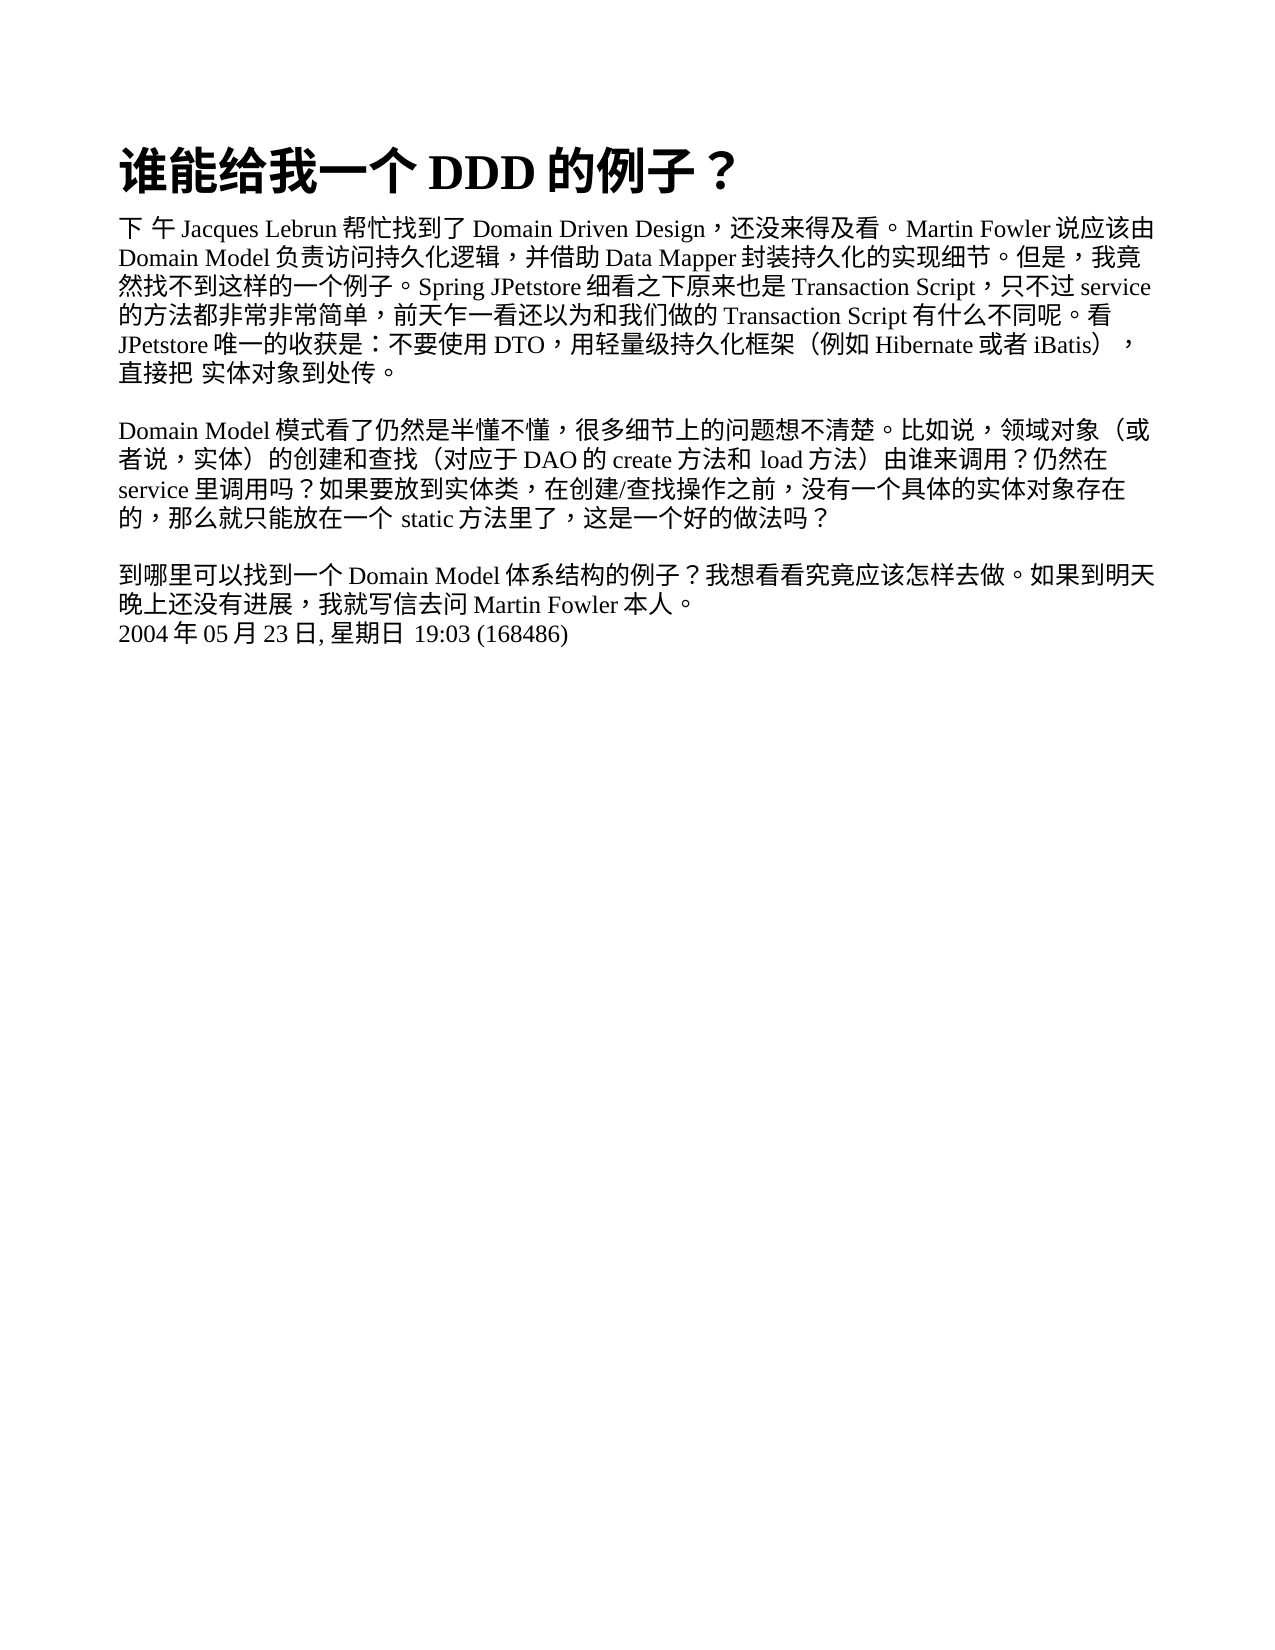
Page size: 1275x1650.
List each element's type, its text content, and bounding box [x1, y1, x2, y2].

subtitle 谁能给我一个DDD的例子？ [118, 143, 1157, 201]
text Domain Model模式看了仍然是半懂不懂，很多细节上的问题想不清楚。比如说，领域对象（或者说，实体）的创建和查找（对应于DAO的create方法和 load方法）由谁来调用？仍然在service里调用吗？如果要放到实体类，在创建/查找操作之前，没有一个具体的实体对象存在的，那么就只能放在一个 static方法里了，这是一个好的做法吗？ [118, 417, 1157, 533]
text 到哪里可以找到一个Domain Model体系结构的例子？我想看看究竟应该怎样去做。如果到明天晚上还没有进展，我就写信去问Martin Fowler本人。 [118, 561, 1157, 619]
text 下 午Jacques Lebrun帮忙找到了Domain Driven Design，还没来得及看。Martin Fowler说应该由Domain Model负责访问持久化逻辑，并借助Data Mapper封装持久化的实现细节。但是，我竟然找不到这样的一个例子。Spring JPetstore细看之下原来也是Transaction Script，只不过service的方法都非常非常简单，前天乍一看还以为和我们做的Transaction Script有什么不同呢。看JPetstore唯一的收获是：不要使用DTO，用轻量级持久化框架（例如Hibernate或者iBatis），直接把 实体对象到处传。 [118, 214, 1157, 389]
text 2004年05月23日, 星期日 19:03 (168486) [118, 619, 1157, 648]
